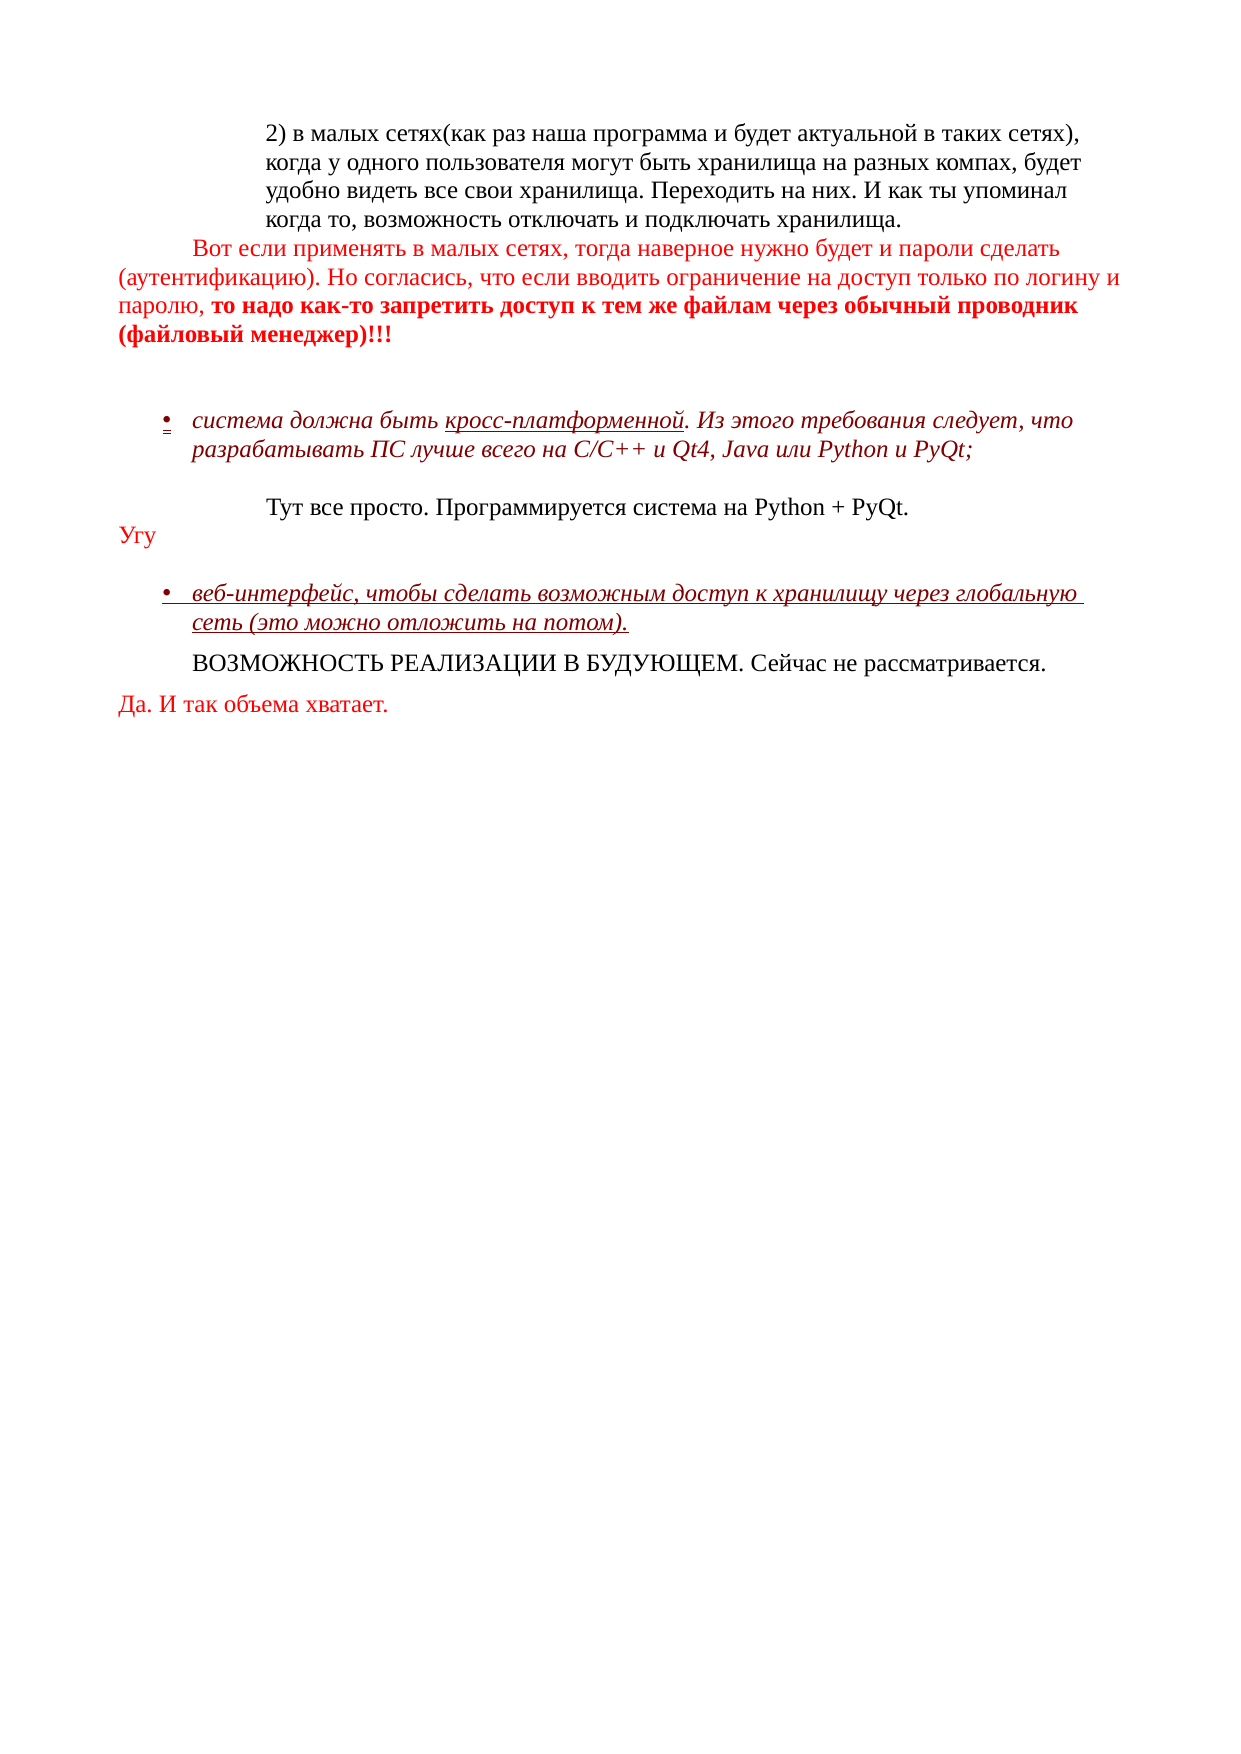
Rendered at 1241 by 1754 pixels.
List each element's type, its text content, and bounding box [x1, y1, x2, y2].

text Вот если применять в малых сетях, тогда наверное нужно будет и пароли сделать (аутентификацию). Но согласись, что если вводить ограничение на доступ только по логину и паролю, то надо как-то запретить доступ к тем же файлам через обычный проводник (файловый менеджер)!!! [118, 233, 1122, 348]
list веб-интерфейс, чтобы сделать возможным доступ к хранилищу через глобальную сеть (это можно отложить на потом). [162, 578, 1122, 636]
list 2) в малых сетях(как раз наша программа и будет актуальной в таких сетях), когда у одного пользователя могут быть хранилища на разных компах, будет удобно видеть все свои хранилища. Переходить на них. И как ты упоминал когда то, возможность отключать и подключать хранилища. [236, 118, 1122, 233]
list ВОЗМОЖНОСТЬ РЕАЛИЗАЦИИ В БУДУЮЩЕМ. Сейчас не рассматривается. [162, 648, 1122, 677]
text Тут все просто. Программируется система на Python + PyQt. [118, 492, 1122, 521]
text Да. И так объема хватает. [118, 689, 1122, 718]
text Угу [118, 521, 1122, 549]
list система должна быть кросс-платформенной. Из этого требования следует, что разрабатывать ПС лучше всего на C/C++ и Qt4, Java или Python и PyQt; [162, 406, 1122, 463]
